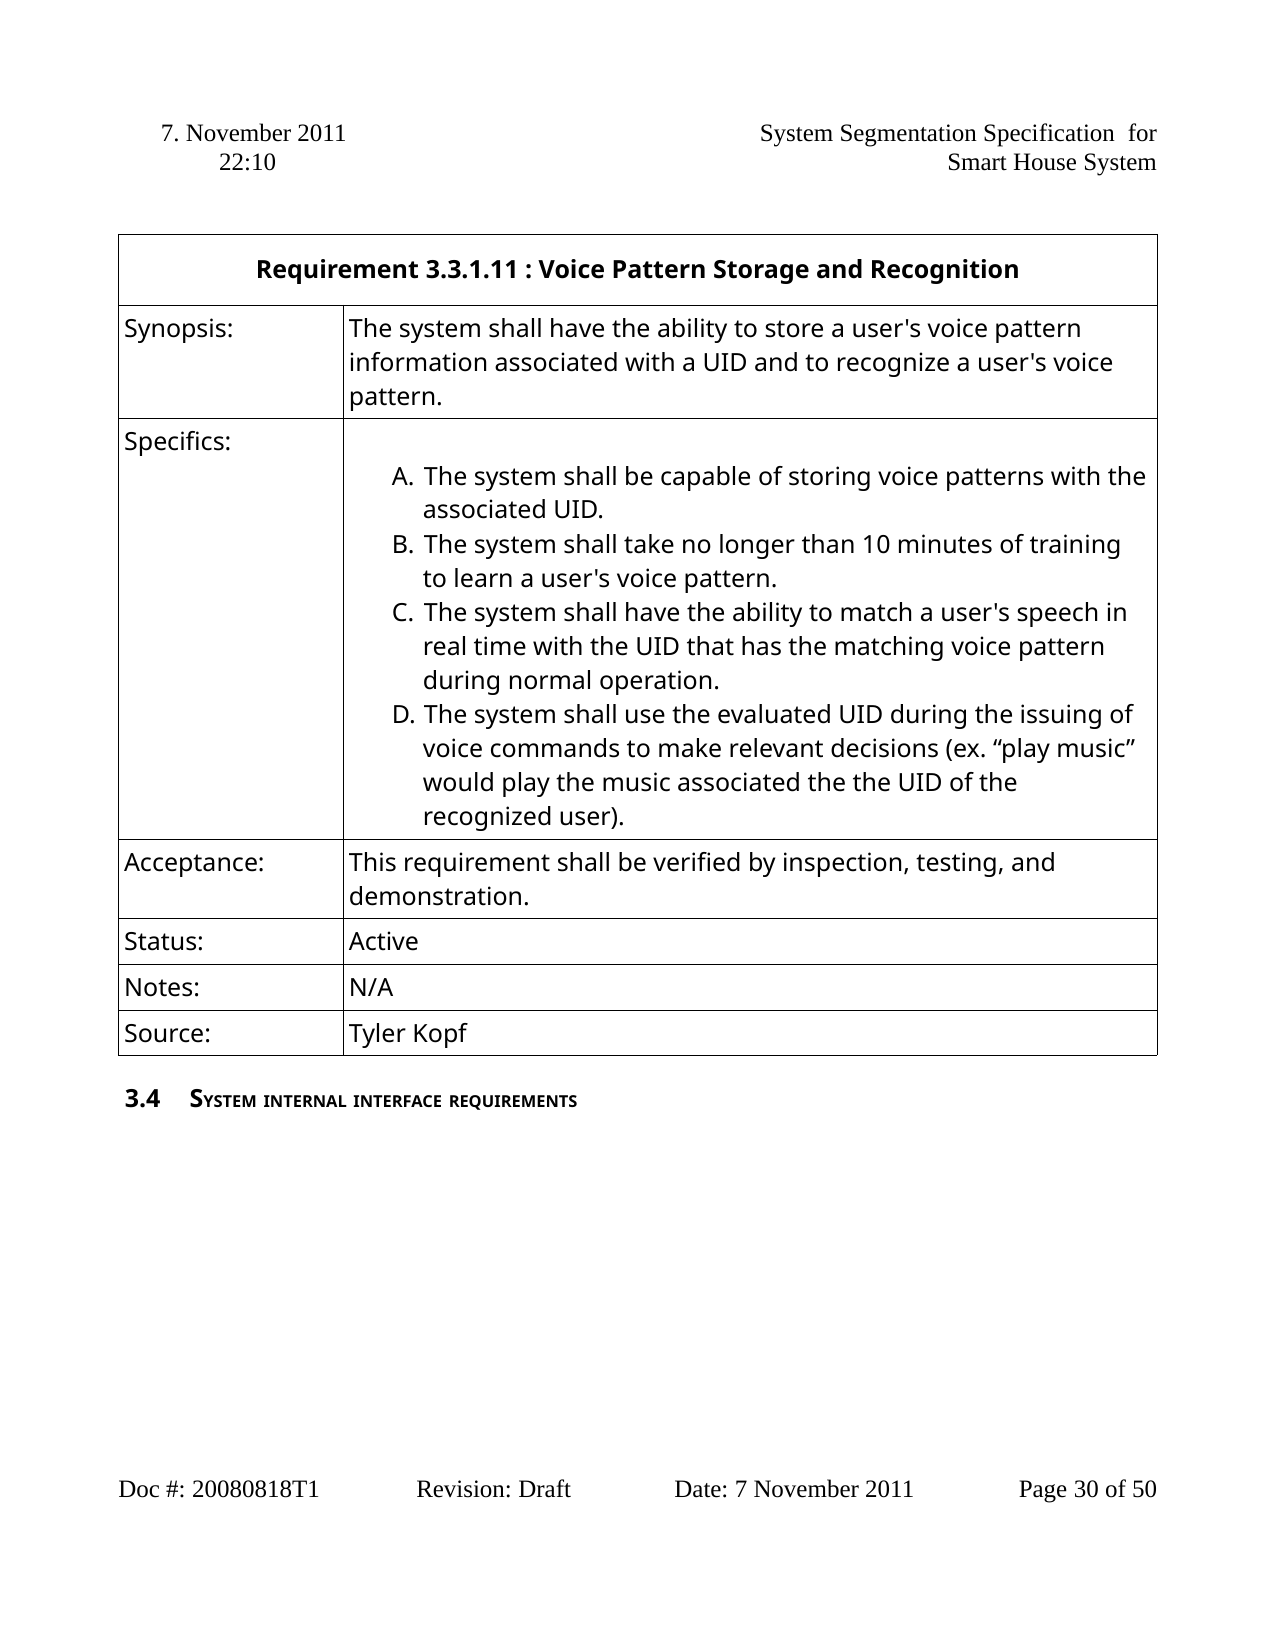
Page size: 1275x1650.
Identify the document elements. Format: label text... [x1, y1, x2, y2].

table_cell Tyler Kopf [344, 1011, 1157, 1055]
table_cell Specifics: [119, 419, 343, 838]
table_header Requirement 3.3.1.11 : Voice Pattern Storage and Recognition [119, 235, 1157, 304]
table_cell Status: [119, 919, 343, 964]
table_cell This requirement shall be verified by inspection, testing, and demonstration. [344, 840, 1157, 918]
table_cell N/A [344, 965, 1157, 1009]
table_cell Source: [119, 1011, 343, 1055]
table_cell Synopsis: [119, 306, 343, 418]
table_cell Active [344, 919, 1157, 964]
table_cell Notes: [119, 965, 343, 1009]
table_cell The system shall have the ability to store a user's voice pattern information associated with a UID and to recognize a user's voice pattern. [344, 306, 1157, 418]
table_cell Acceptance: [119, 840, 343, 918]
subtitle System internal interface requirements [118, 1080, 1157, 1114]
table_cell The system shall be capable of storing voice patterns with the associated UID. The system shall take no longer than 10 minutes of training to learn a user's voice pattern. The system shall have the ability to match a user's speech in real time with the UID that has the matching voice pattern during normal operation. The system shall use the evaluated UID during the issuing of voice commands to make relevant decisions (ex. “play music” would play the music associated the the UID of the recognized user). [344, 419, 1157, 838]
